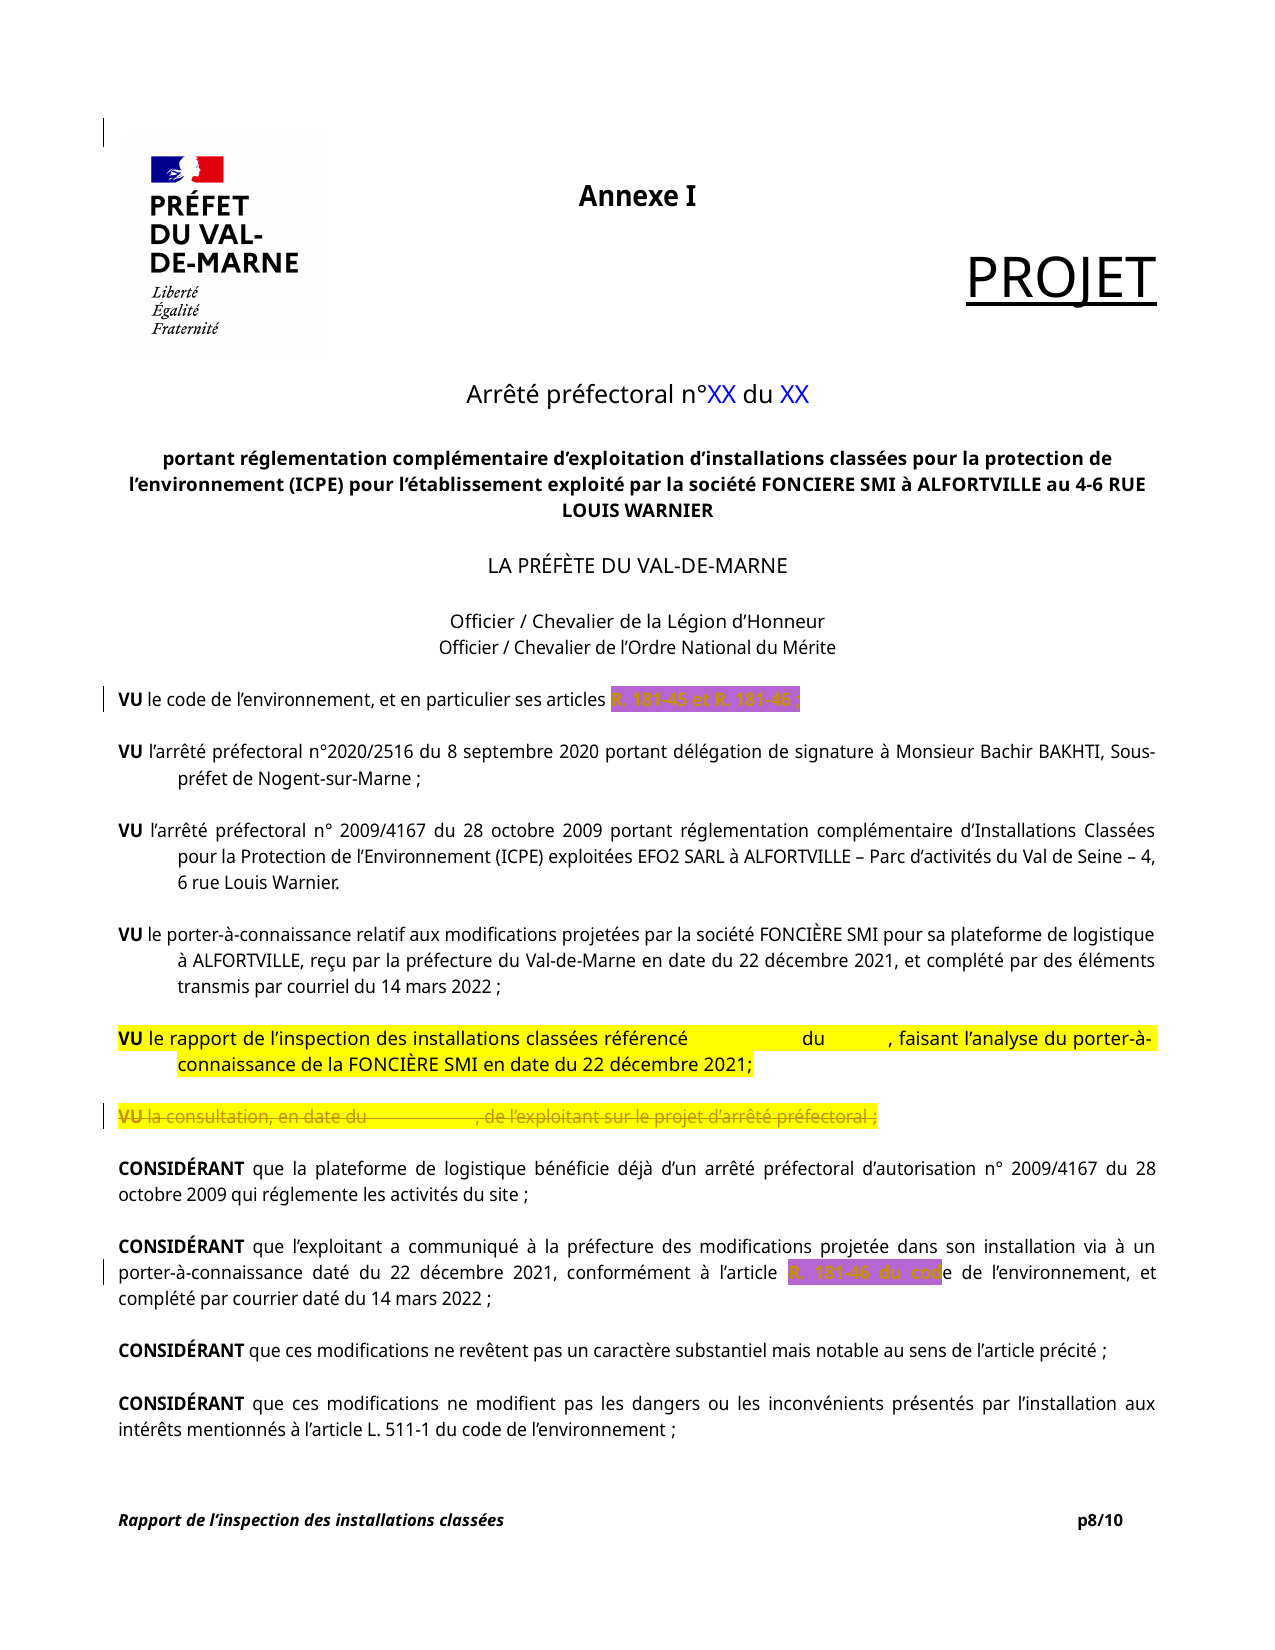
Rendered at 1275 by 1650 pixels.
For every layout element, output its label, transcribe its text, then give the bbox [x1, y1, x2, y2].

text Officier / Chevalier de l’Ordre National du Mérite [118, 634, 1157, 660]
text LA PRÉFÈTE DU VAL-DE-MARNE [118, 551, 1157, 580]
text portant réglementation complémentaire d’exploitation d’installations classées pour la protection de l’environnement (ICPE) pour l’établissement exploité par la société FONCIERE SMI à ALFORTVILLE au 4-6 RUE LOUIS WARNIER [118, 444, 1157, 523]
text VU le rapport de l’inspection des installations classées référencé du , faisant l’analyse du porter-à-connaissance de la FONCIÈRE SMI en date du 22 décembre 2021; [118, 1025, 1157, 1077]
text CONSIDÉRANT que l’exploitant a communiqué à la préfecture des modifications projetée dans son installation via à un porter-à-connaissance daté du 22 décembre 2021, conformément à l’article R. 181-46 du code de l’environnement, et complété par courrier daté du 14 mars 2022 ; [118, 1233, 1157, 1311]
text VU le code de l’environnement, et en particulier ses articles R. 181-45 et R. 181-46 ; [118, 686, 1157, 712]
text VU l’arrêté préfectoral n°2020/2516 du 8 septembre 2020 portant délégation de signature à Monsieur Bachir BAKHTI, Sous-préfet de Nogent-sur-Marne ; [118, 738, 1157, 791]
text Arrêté préfectoral n°XX du XX [118, 377, 1157, 411]
text [118, 175, 125, 215]
picture [125, 130, 324, 360]
text VU l’arrêté préfectoral n° 2009/4167 du 28 octobre 2009 portant réglementation complémentaire d’Installations Classées pour la Protection de l’Environnement (ICPE) exploitées EFO2 SARL à ALFORTVILLE – Parc d’activités du Val de Seine – 4, 6 rue Louis Warnier. [118, 817, 1157, 895]
text CONSIDÉRANT que la plateforme de logistique bénéficie déjà d’un arrêté préfectoral d’autorisation n° 2009/4167 du 28 octobre 2009 qui réglemente les activités du site ; [118, 1155, 1157, 1207]
text Officier / Chevalier de la Légion d’Honneur [118, 608, 1157, 634]
text CONSIDÉRANT que ces modifications ne revêtent pas un caractère substantiel mais notable au sens de l’article précité ; [118, 1337, 1157, 1363]
text Annexe I [324, 175, 1157, 215]
text VU le porter-à-connaissance relatif aux modifications projetées par la société FONCIÈRE SMI pour sa plateforme de logistique à ALFORTVILLE, reçu par la préfecture du Val-de-Marne en date du 22 décembre 2021, et complété par des éléments transmis par courriel du 14 mars 2022 ; [118, 921, 1157, 999]
text [118, 237, 125, 314]
text PROJET [324, 237, 1157, 314]
text CONSIDÉRANT que ces modifications ne modifient pas les dangers ou les inconvénients présentés par l’installation aux intérêts mentionnés à l’article L. 511-1 du code de l’environnement ; [118, 1389, 1157, 1442]
